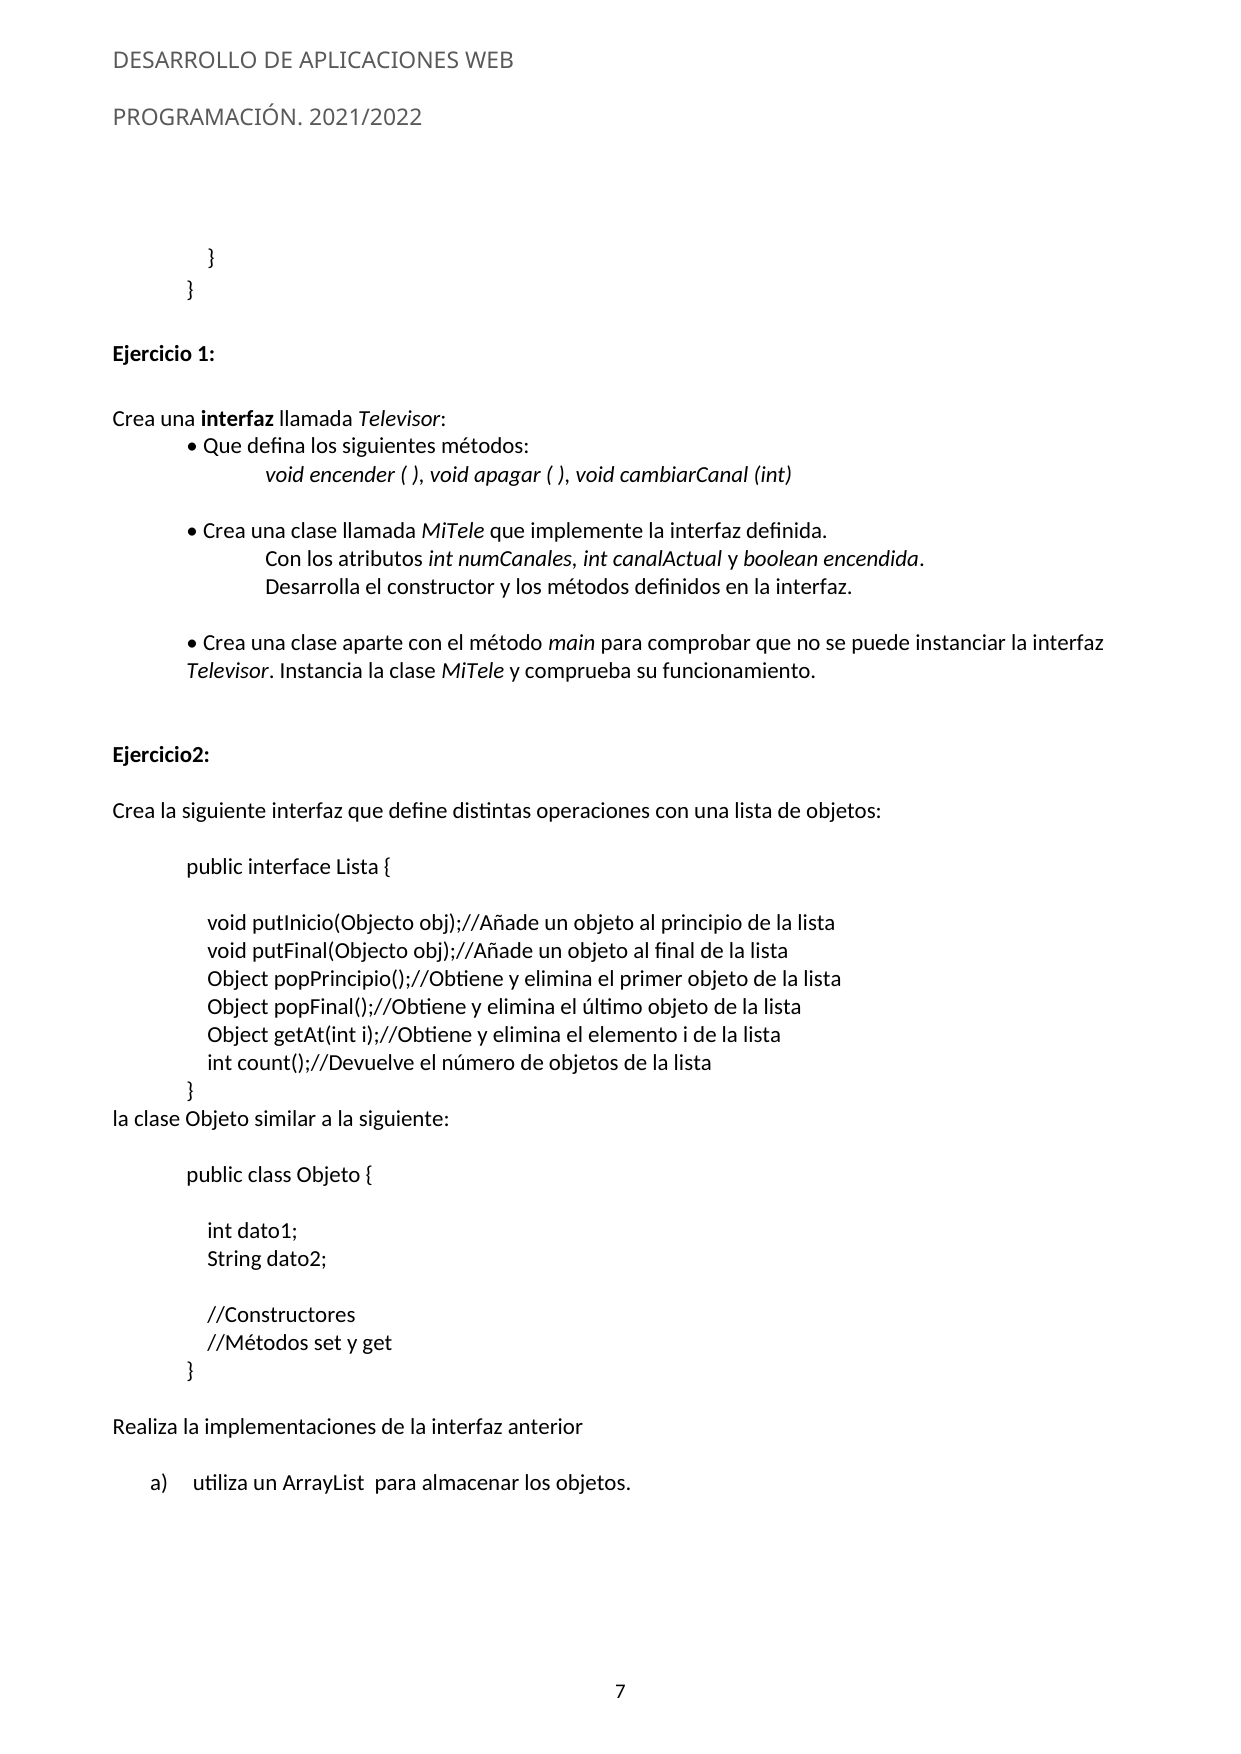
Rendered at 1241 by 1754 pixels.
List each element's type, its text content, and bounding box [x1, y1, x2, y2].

text Object popFinal();//Obtiene y elimina el último objeto de la lista [186, 992, 1128, 1020]
text Crea la siguiente interfaz que define distintas operaciones con una lista de objetos: [112, 796, 1128, 824]
text void encender ( ), void apagar ( ), void cambiarCanal (int) [186, 460, 1128, 488]
text public interface Lista { [186, 852, 1128, 880]
list utiliza un ArrayList para almacenar los objetos. [150, 1468, 1128, 1496]
text //Métodos set y get [186, 1328, 1128, 1356]
text Ejercicio2: [112, 740, 1128, 768]
text Con los atributos int numCanales, int canalActual y boolean encendida. [186, 544, 1128, 572]
text Desarrolla el constructor y los métodos definidos en la interfaz. [186, 572, 1128, 600]
text } [186, 1356, 1128, 1384]
text Object popPrincipio();//Obtiene y elimina el primer objeto de la lista [186, 964, 1128, 992]
text public class Objeto { [186, 1160, 1128, 1188]
text • Crea una clase aparte con el método main para comprobar que no se puede instanciar la interfaz Televisor. Instancia la clase MiTele y comprueba su funcionamiento. [186, 628, 1128, 684]
text • Que defina los siguientes métodos: [112, 432, 1128, 460]
text Realiza la implementaciones de la interfaz anterior [112, 1412, 1128, 1440]
text int dato1; [186, 1216, 1128, 1244]
text • Crea una clase llamada MiTele que implemente la interfaz definida. [112, 516, 1128, 544]
text void putFinal(Objecto obj);//Añade un objeto al final de la lista [186, 936, 1128, 964]
text int count();//Devuelve el número de objetos de la lista [186, 1048, 1128, 1076]
text //Constructores [186, 1300, 1128, 1328]
text } [186, 243, 1128, 271]
text } [186, 275, 1128, 303]
text Object getAt(int i);//Obtiene y elimina el elemento i de la lista [186, 1020, 1128, 1048]
text String dato2; [186, 1244, 1128, 1272]
text } [186, 1076, 1128, 1104]
text Ejercicio 1: [112, 339, 1128, 367]
text void putInicio(Objecto obj);//Añade un objeto al principio de la lista [186, 908, 1128, 936]
text Crea una interfaz llamada Televisor: [112, 404, 1128, 432]
text la clase Objeto similar a la siguiente: [112, 1104, 1128, 1132]
